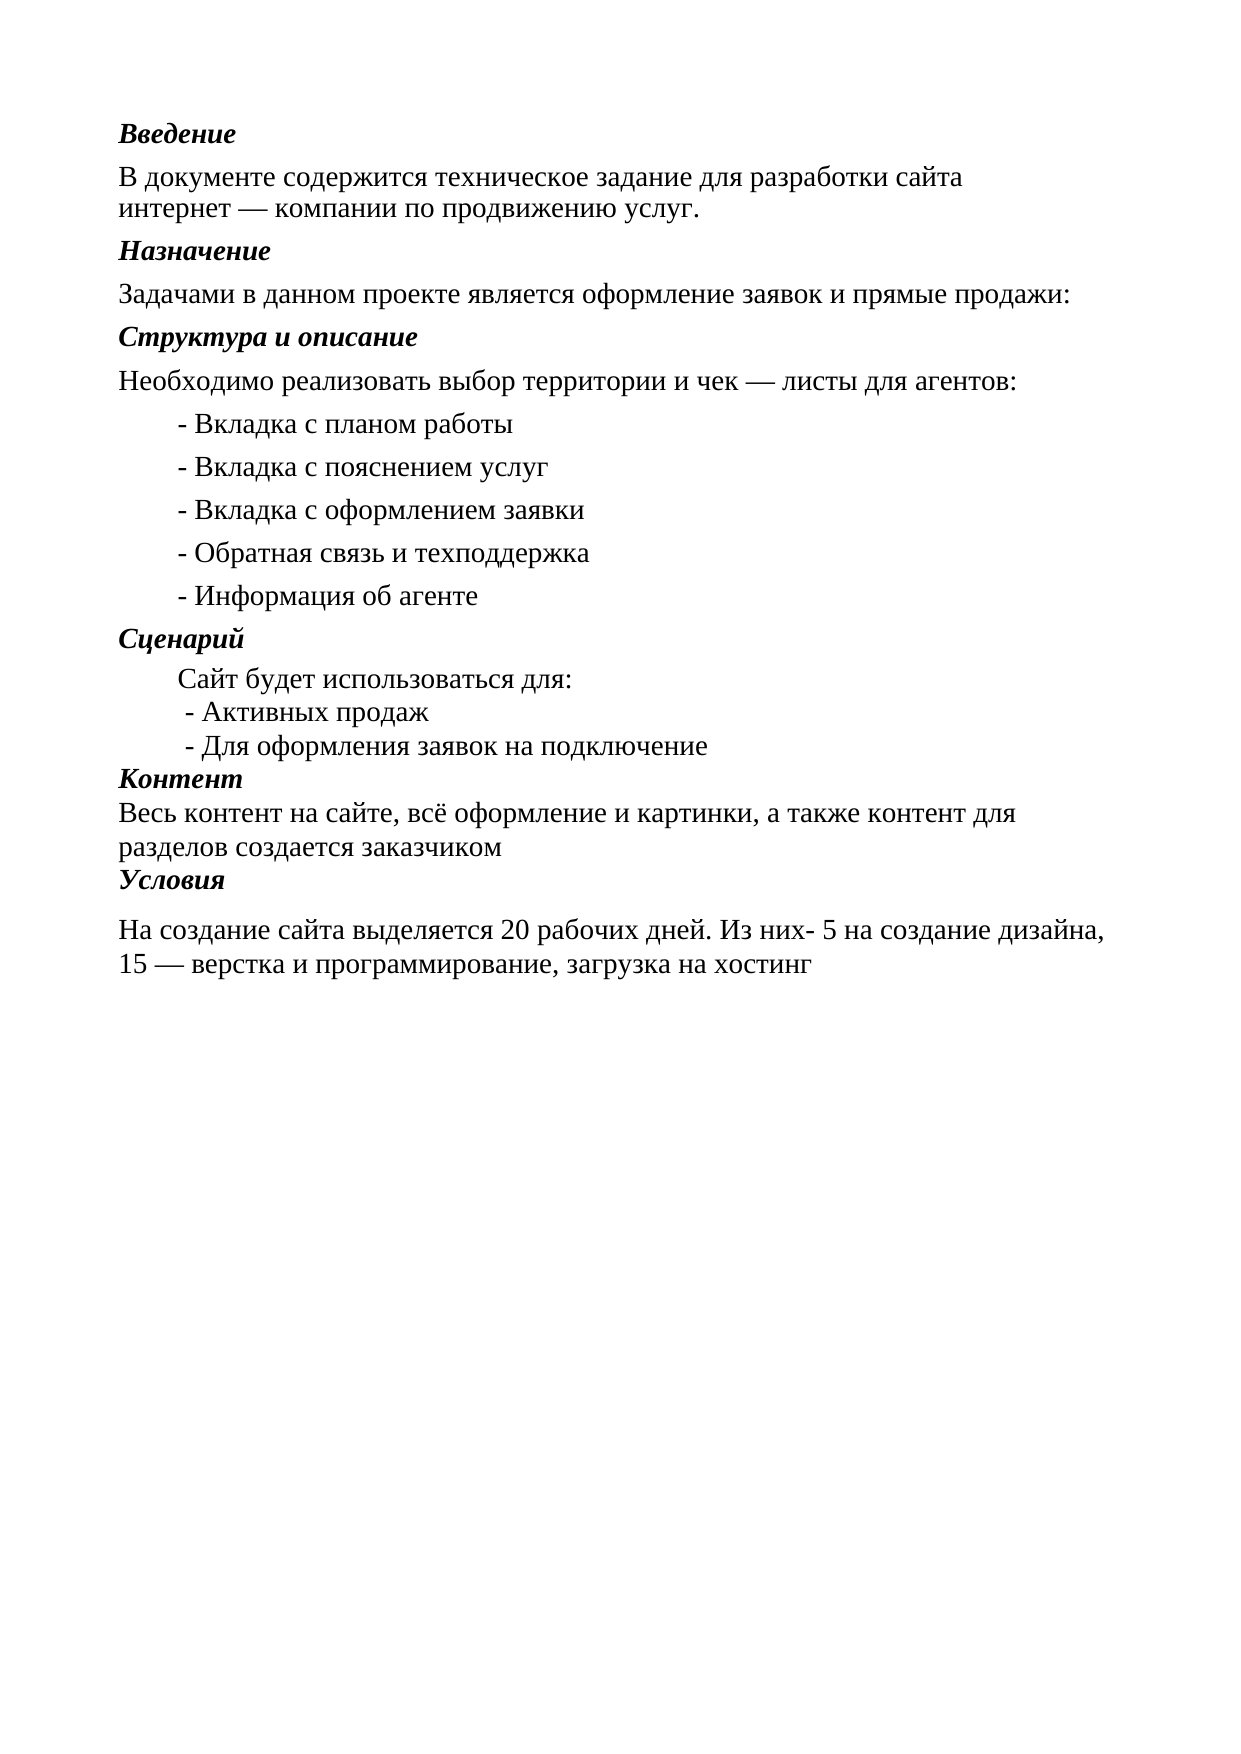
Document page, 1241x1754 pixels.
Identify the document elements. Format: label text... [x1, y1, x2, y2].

list Сайт будет использоваться для: [142, 661, 1122, 694]
text Сценарий [118, 624, 1122, 655]
list Весь контент на сайте, всё оформление и картинки, а также контент для разделов создается заказчиком [118, 795, 1122, 862]
text - Вкладка с оформлением заявки [177, 494, 1122, 526]
text - Обратная связь и техподдержка [177, 537, 1122, 569]
list Контент [118, 762, 1122, 795]
text - Вкладка с пояснением услуг [177, 451, 1122, 482]
text - Информация об агенте [177, 581, 1122, 612]
text Структура и описание [118, 322, 1122, 353]
text Задачами в данном проекте является оформление заявок и прямые продажи: [118, 279, 1122, 310]
text Необходимо реализовать выбор территории и чек — листы для агентов: [118, 365, 1122, 396]
list Условия [118, 862, 1122, 896]
list - Активных продаж [142, 694, 1122, 728]
text В документе содержится техническое задание для разработки сайта интернет — компании по продвижению услуг. [118, 161, 1122, 224]
text Введение [118, 118, 1122, 149]
text Назначение [118, 236, 1122, 267]
text На создание сайта выделяется 20 рабочих дней. Из них- 5 на создание дизайна, 15 — верстка и программирование, загрузка на хостинг [118, 912, 1122, 979]
list - Для оформления заявок на подключение [142, 728, 1122, 762]
text - Вкладка с планом работы [177, 408, 1122, 439]
